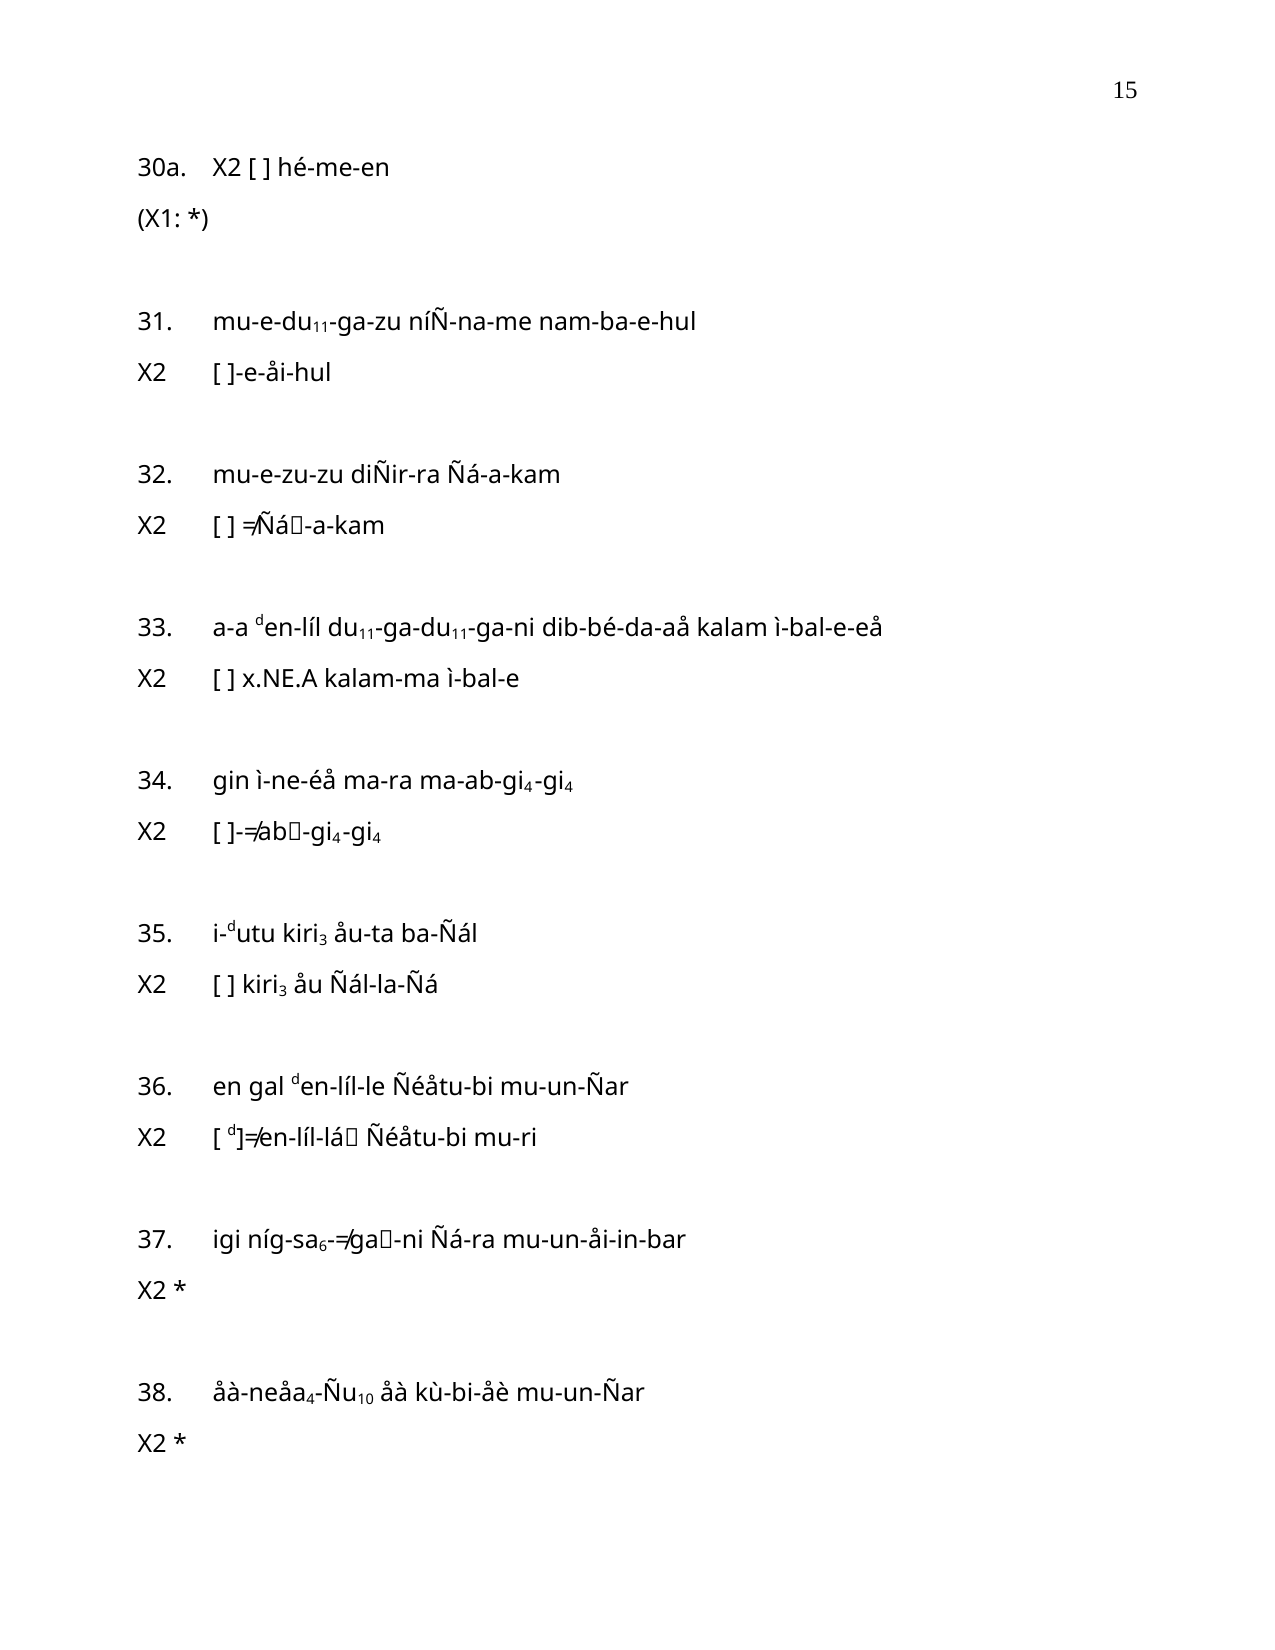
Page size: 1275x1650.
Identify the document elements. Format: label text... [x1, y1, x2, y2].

text X2 * [137, 1273, 1138, 1307]
text X2 [ ] kiri3 åu Ñál-la-Ñá [137, 967, 1138, 1001]
text X2 [ d]≠en-líl-lá Ñéåtu-bi mu-ri [137, 1120, 1138, 1154]
text X2 [ ]-e-åi-hul [137, 354, 1138, 388]
text 30a. X2 [ ]­ hé-me-en [137, 150, 1138, 184]
text 31. mu-e-du11-ga-zu níÑ-na-me nam-ba-e-hul [137, 303, 1138, 337]
text 35. i-dutu kiri3 åu-ta ba-Ñál [137, 916, 1138, 950]
text X2 [ ] ≠Ñá-a-kam [137, 507, 1138, 541]
text 37. igi níg-sa6-≠ga-ni Ñá-ra mu-un-åi-in-bar [137, 1222, 1138, 1256]
text 32. mu-e-zu-zu diÑir-ra Ñá-a-kam [137, 456, 1138, 490]
text 34. gin ì-ne-éå ma-ra ma-ab-gi4-gi4 [137, 762, 1138, 797]
text (X1: *) [137, 201, 1138, 235]
text X2 [ ] x.NE.A kalam-ma ì-bal-e [137, 660, 1138, 694]
text 38. åà-ne­åa4-Ñu10 åà kù-bi-åè mu-un-Ñar [137, 1375, 1138, 1409]
text 33. a-a den-líl du11-ga-du11-ga-ni dib-bé-da-aå kalam ì-bal-e-eå [137, 609, 1138, 643]
text X2 * [137, 1426, 1138, 1460]
text 36. en gal den-líl-le Ñéåtu-bi mu-un-Ñar [137, 1069, 1138, 1103]
text X2 [ ]-≠ab-gi4-gi4 [137, 813, 1138, 848]
